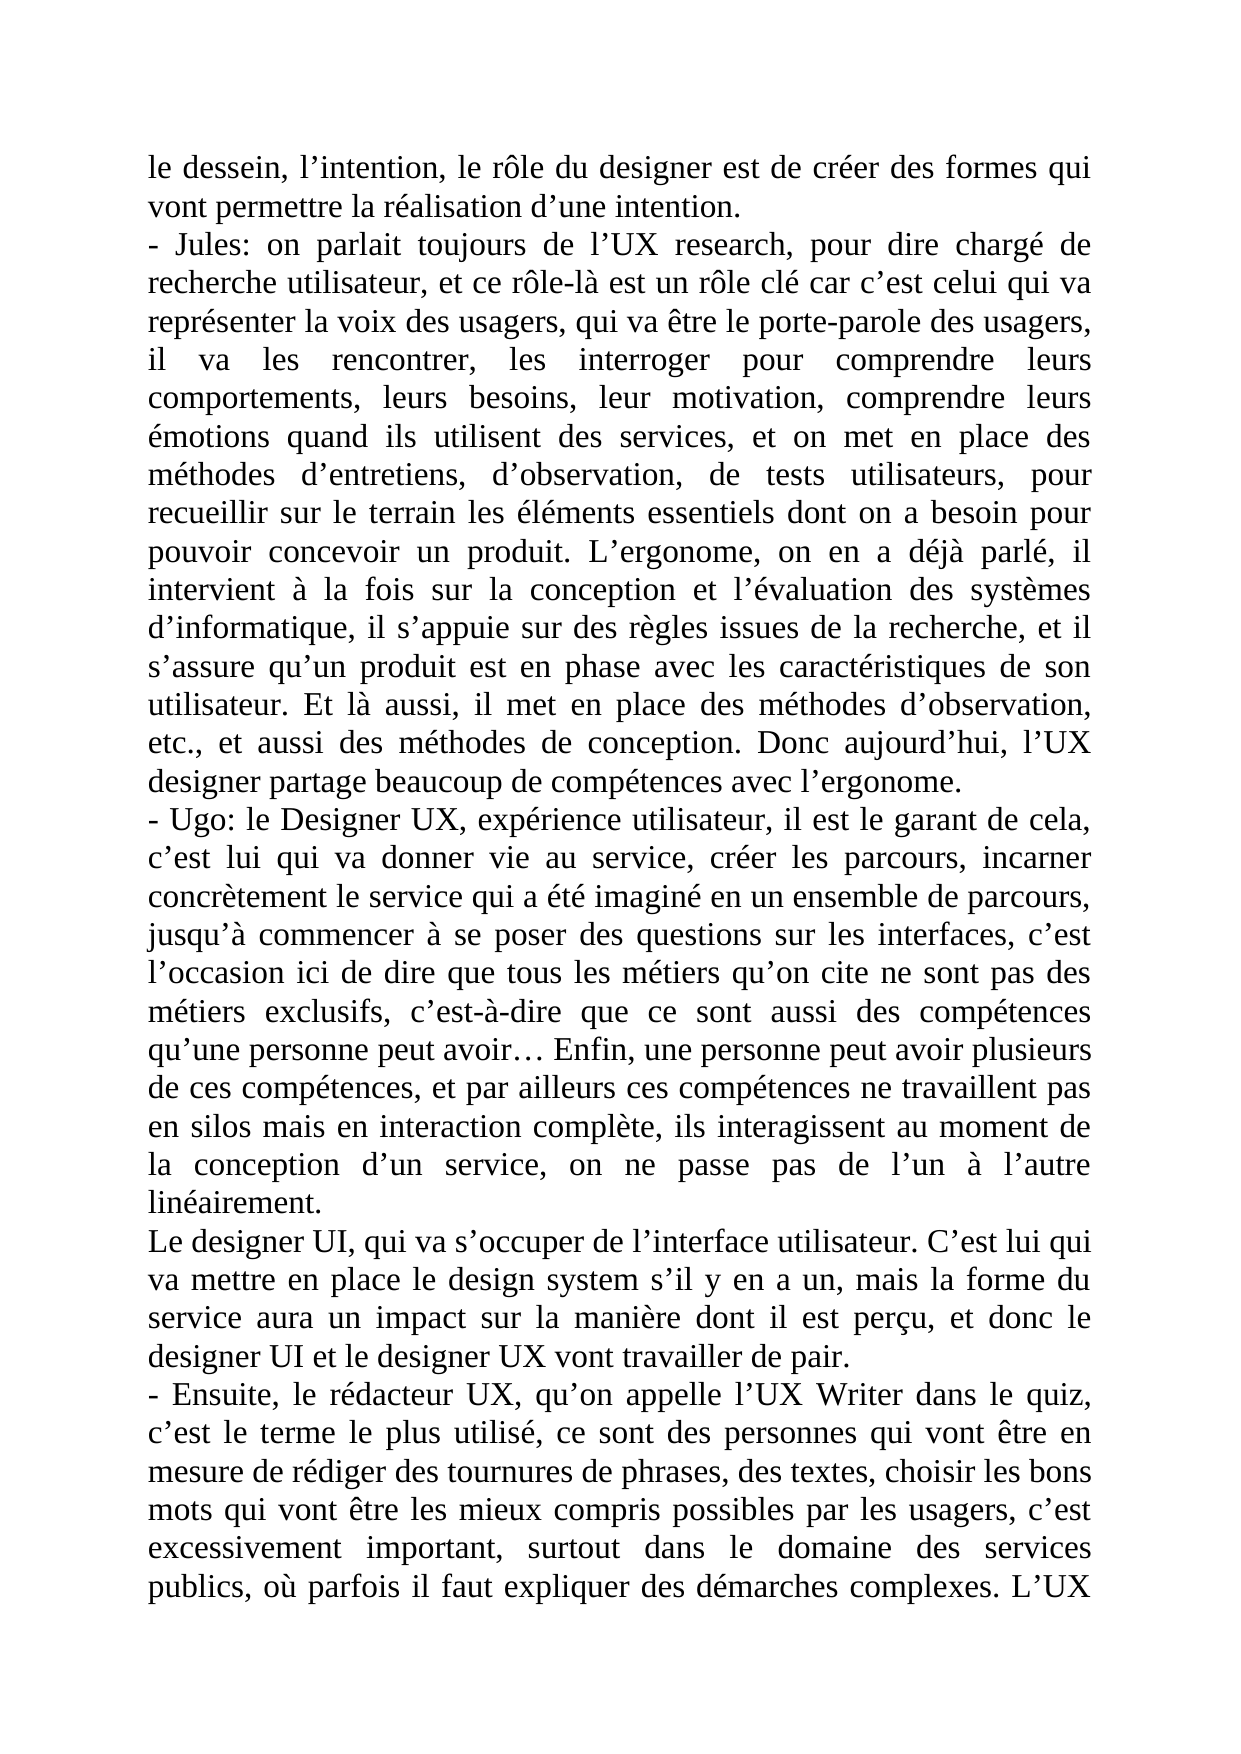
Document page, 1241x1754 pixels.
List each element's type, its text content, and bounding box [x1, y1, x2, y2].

text - Jules: on parlait toujours de l’UX research, pour dire chargé de recherche utilisateur, et ce rôle-là est un rôle clé car c’est celui qui va représenter la voix des usagers, qui va être le porte-parole des usagers, il va les rencontrer, les interroger pour comprendre leurs comportements, leurs besoins, leur motivation, comprendre leurs émotions quand ils utilisent des services, et on met en place des méthodes d’entretiens, d’observation, de tests utilisateurs, pour recueillir sur le terrain les éléments essentiels dont on a besoin pour pouvoir concevoir un produit. L’ergonome, on en a déjà parlé, il intervient à la fois sur la conception et l’évaluation des systèmes d’informatique, il s’appuie sur des règles issues de la recherche, et il s’assure qu’un produit est en phase avec les caractéristiques de son utilisateur. Et là aussi, il met en place des méthodes d’observation, etc., et aussi des méthodes de conception. Donc aujourd’hui, l’UX designer partage beaucoup de compétences avec l’ergonome. [148, 224, 1093, 799]
text Le designer UI, qui va s’occuper de l’interface utilisateur. C’est lui qui va mettre en place le design system s’il y en a un, mais la forme du service aura un impact sur la manière dont il est perçu, et donc le designer UI et le designer UX vont travailler de pair. [148, 1221, 1093, 1374]
text le dessein, l’intention, le rôle du designer est de créer des formes qui vont permettre la réalisation d’une intention. [148, 148, 1093, 224]
text - Ensuite, le rédacteur UX, qu’on appelle l’UX Writer dans le quiz, c’est le terme le plus utilisé, ce sont des personnes qui vont être en mesure de rédiger des tournures de phrases, des textes, choisir les bons mots qui vont être les mieux compris possibles par les usagers, c’est excessivement important, surtout dans le domaine des services publics, où parfois il faut expliquer des démarches complexes. L’UX [148, 1374, 1093, 1604]
text - Ugo: le Designer UX, expérience utilisateur, il est le garant de cela, c’est lui qui va donner vie au service, créer les parcours, incarner concrètement le service qui a été imaginé en un ensemble de parcours, jusqu’à commencer à se poser des questions sur les interfaces, c’est l’occasion ici de dire que tous les métiers qu’on cite ne sont pas des métiers exclusifs, c’est-à-dire que ce sont aussi des compétences qu’une personne peut avoir… Enfin, une personne peut avoir plusieurs de ces compétences, et par ailleurs ces compétences ne travaillent pas en silos mais en interaction complète, ils interagissent au moment de la conception d’un service, on ne passe pas de l’un à l’autre linéairement. [148, 799, 1093, 1221]
